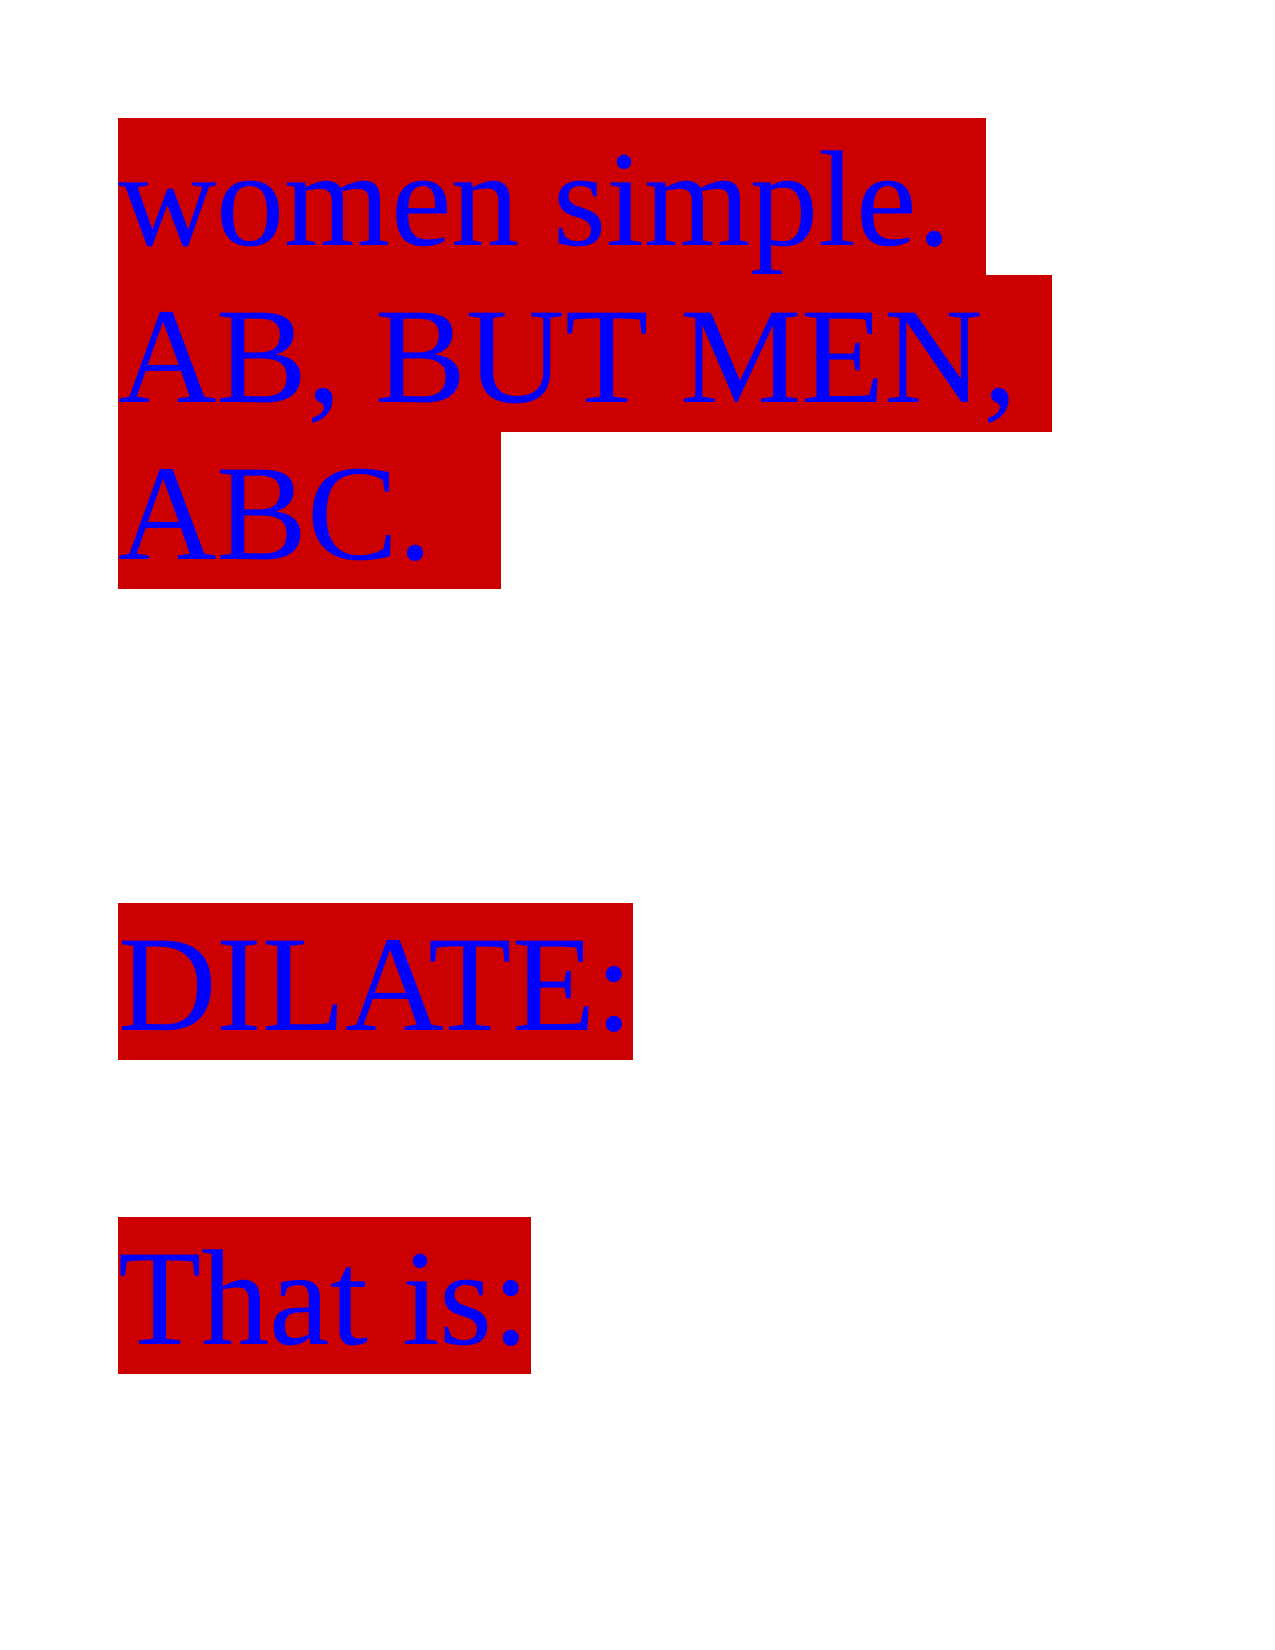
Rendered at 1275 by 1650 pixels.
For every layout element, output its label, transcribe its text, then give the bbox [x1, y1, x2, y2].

text women simple. AB, BUT MEN, ABC. DILATE: That is: [118, 118, 1157, 1531]
